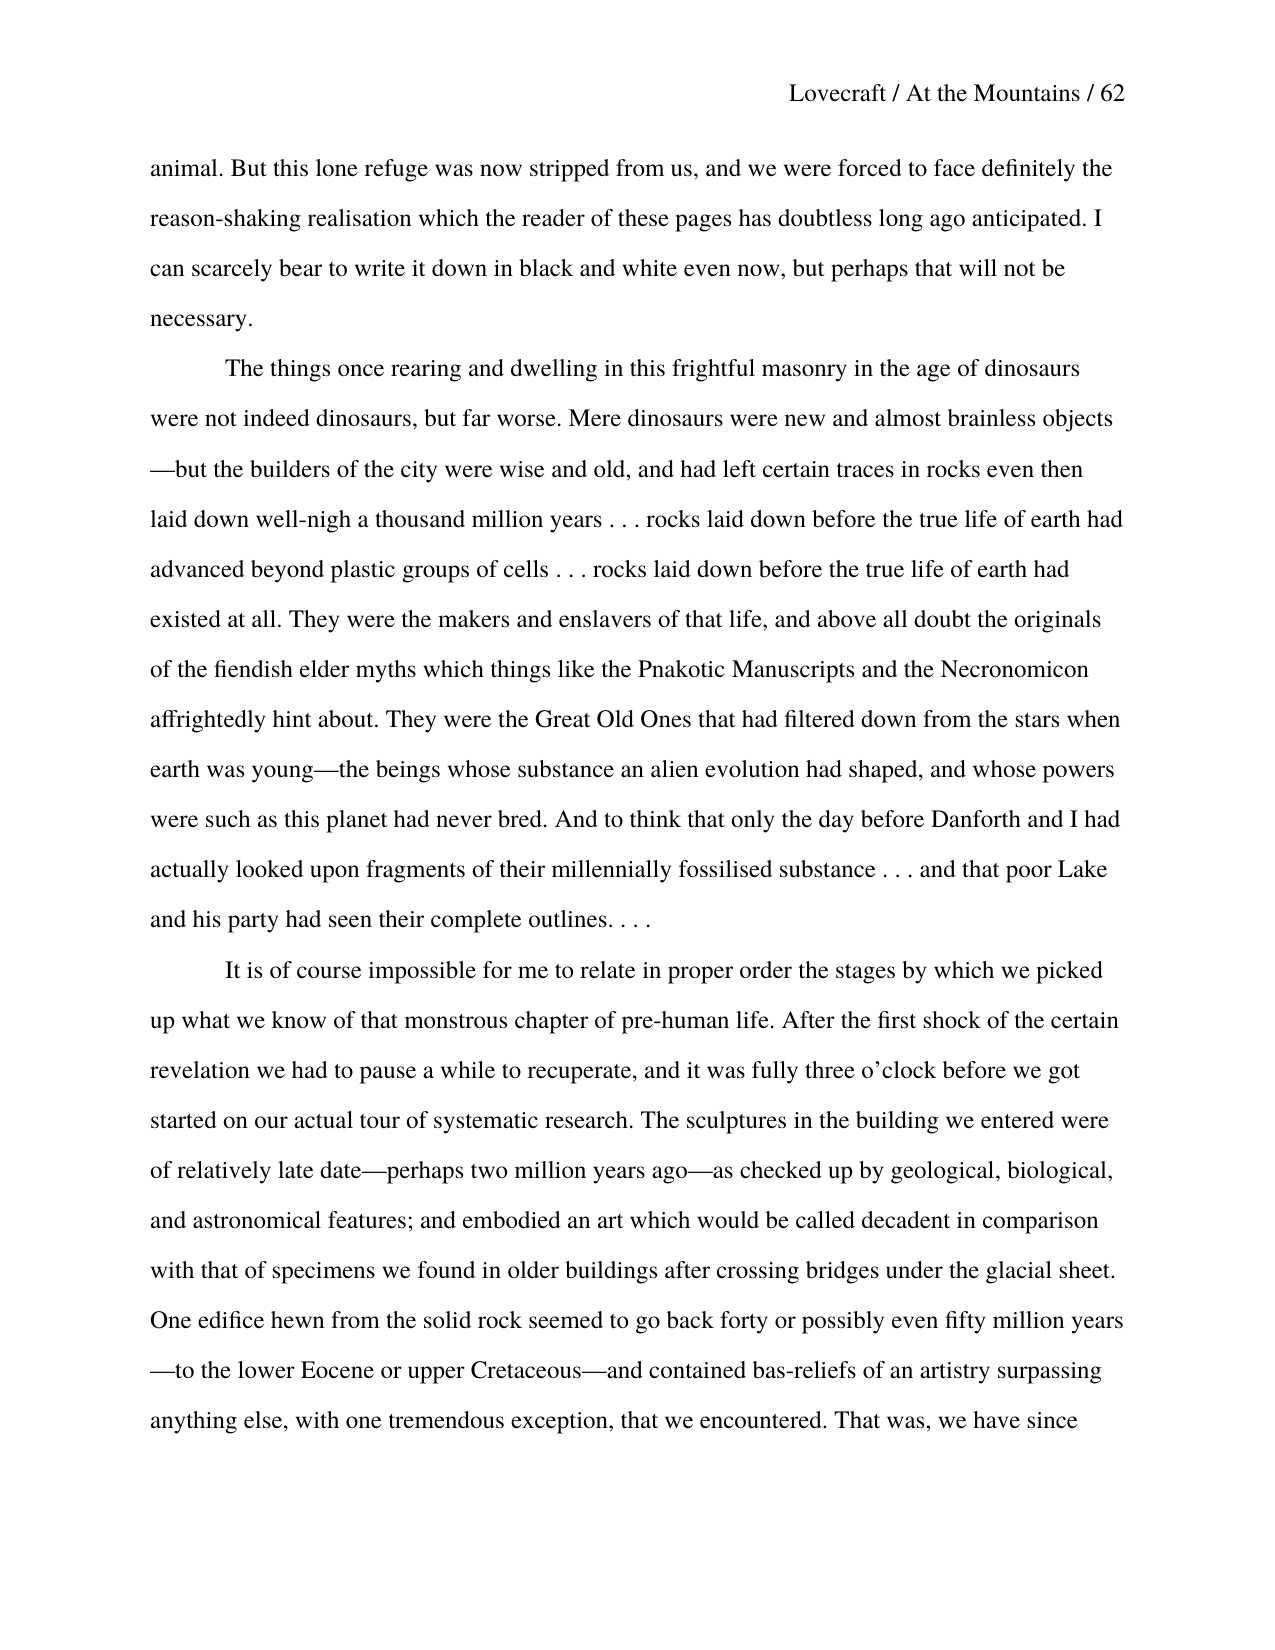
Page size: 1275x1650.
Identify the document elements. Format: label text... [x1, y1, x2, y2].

text The things once rearing and dwelling in this frightful masonry in the age of dinosaurs were not indeed dinosaurs, but far worse. Mere dinosaurs were new and almost brainless objects—but the builders of the city were wise and old, and had left certain traces in rocks even then laid down well-nigh a thousand million years . . . rocks laid down before the true life of earth had advanced beyond plastic groups of cells . . . rocks laid down before the true life of earth had existed at all. They were the makers and enslavers of that life, and above all doubt the originals of the fiendish elder myths which things like the Pnakotic Manuscripts and the Necronomicon affrightedly hint about. They were the Great Old Ones that had filtered down from the stars when earth was young—the beings whose substance an alien evolution had shaped, and whose powers were such as this planet had never bred. And to think that only the day before Danforth and I had actually looked upon fragments of their millennially fossilised substance . . . and that poor Lake and his party had seen their complete outlines. . . . [150, 350, 1125, 935]
text animal. But this lone refuge was now stripped from us, and we were forced to face definitely the reason-shaking realisation which the reader of these pages has doubtless long ago anticipated. I can scarcely bear to write it down in black and white even now, but perhaps that will not be necessary. [150, 150, 1125, 334]
text It is of course impossible for me to relate in proper order the stages by which we picked up what we know of that monstrous chapter of pre-human life. After the first shock of the certain revelation we had to pause a while to recuperate, and it was fully three o’clock before we got started on our actual tour of systematic research. The sculptures in the building we entered were of relatively late date—perhaps two million years ago—as checked up by geological, biological, and astronomical features; and embodied an art which would be called decadent in comparison with that of specimens we found in older buildings after crossing bridges under the glacial sheet. One edifice hewn from the solid rock seemed to go back forty or possibly even fifty million years—to the lower Eocene or upper Cretaceous—and contained bas-reliefs of an artistry surpassing anything else, with one tremendous exception, that we encountered. That was, we have since [150, 952, 1125, 1436]
